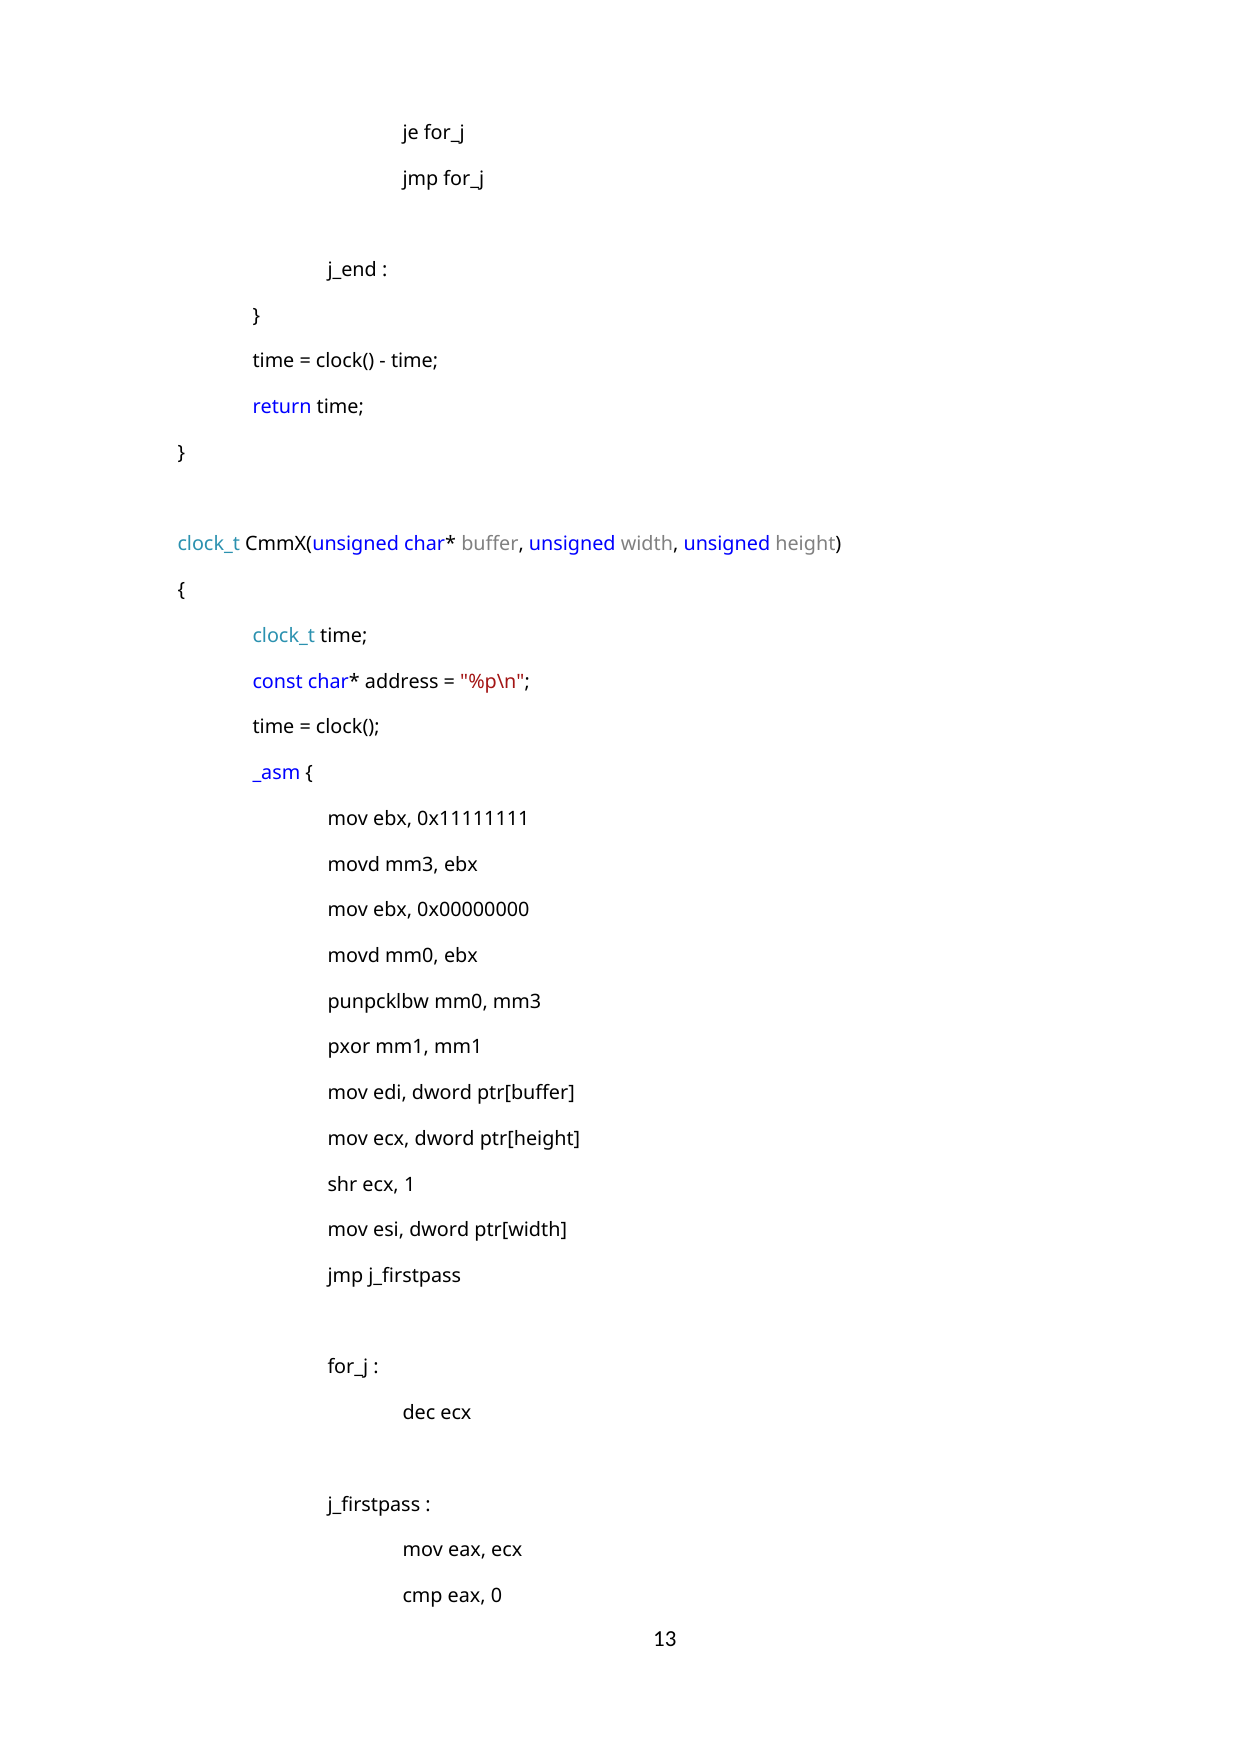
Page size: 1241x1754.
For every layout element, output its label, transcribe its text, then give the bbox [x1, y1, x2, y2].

text const char* address = "%p\n"; [177, 667, 1152, 694]
text return time; [177, 392, 1152, 419]
text { [177, 575, 1152, 602]
text mov eax, ecx [177, 1536, 1152, 1563]
text mov edi, dword ptr[buffer] [177, 1078, 1152, 1105]
text clock_t CmmX(unsigned char* buffer, unsigned width, unsigned height) [177, 530, 1152, 557]
text time = clock(); [177, 713, 1152, 739]
text punpcklbw mm0, mm3 [177, 987, 1152, 1014]
text movd mm3, ebx [177, 850, 1152, 877]
text jmp j_firstpass [177, 1261, 1152, 1288]
text mov ebx, 0x11111111 [177, 804, 1152, 831]
text jmp for_j [177, 164, 1152, 191]
text mov ebx, 0x00000000 [177, 896, 1152, 922]
text } [177, 438, 1152, 465]
text j_end : [177, 255, 1152, 282]
text time = clock() - time; [177, 347, 1152, 374]
text je for_j [177, 118, 1152, 145]
text } [177, 301, 1152, 328]
text _asm { [177, 758, 1152, 785]
text pxor mm1, mm1 [177, 1033, 1152, 1060]
text cmp eax, 0 [177, 1581, 1152, 1608]
text shr ecx, 1 [177, 1170, 1152, 1197]
text j_firstpass : [177, 1490, 1152, 1517]
text mov esi, dword ptr[width] [177, 1216, 1152, 1243]
text dec ecx [177, 1398, 1152, 1426]
text movd mm0, ebx [177, 941, 1152, 968]
text clock_t time; [177, 621, 1152, 648]
text mov ecx, dword ptr[height] [177, 1124, 1152, 1151]
text for_j : [177, 1353, 1152, 1380]
